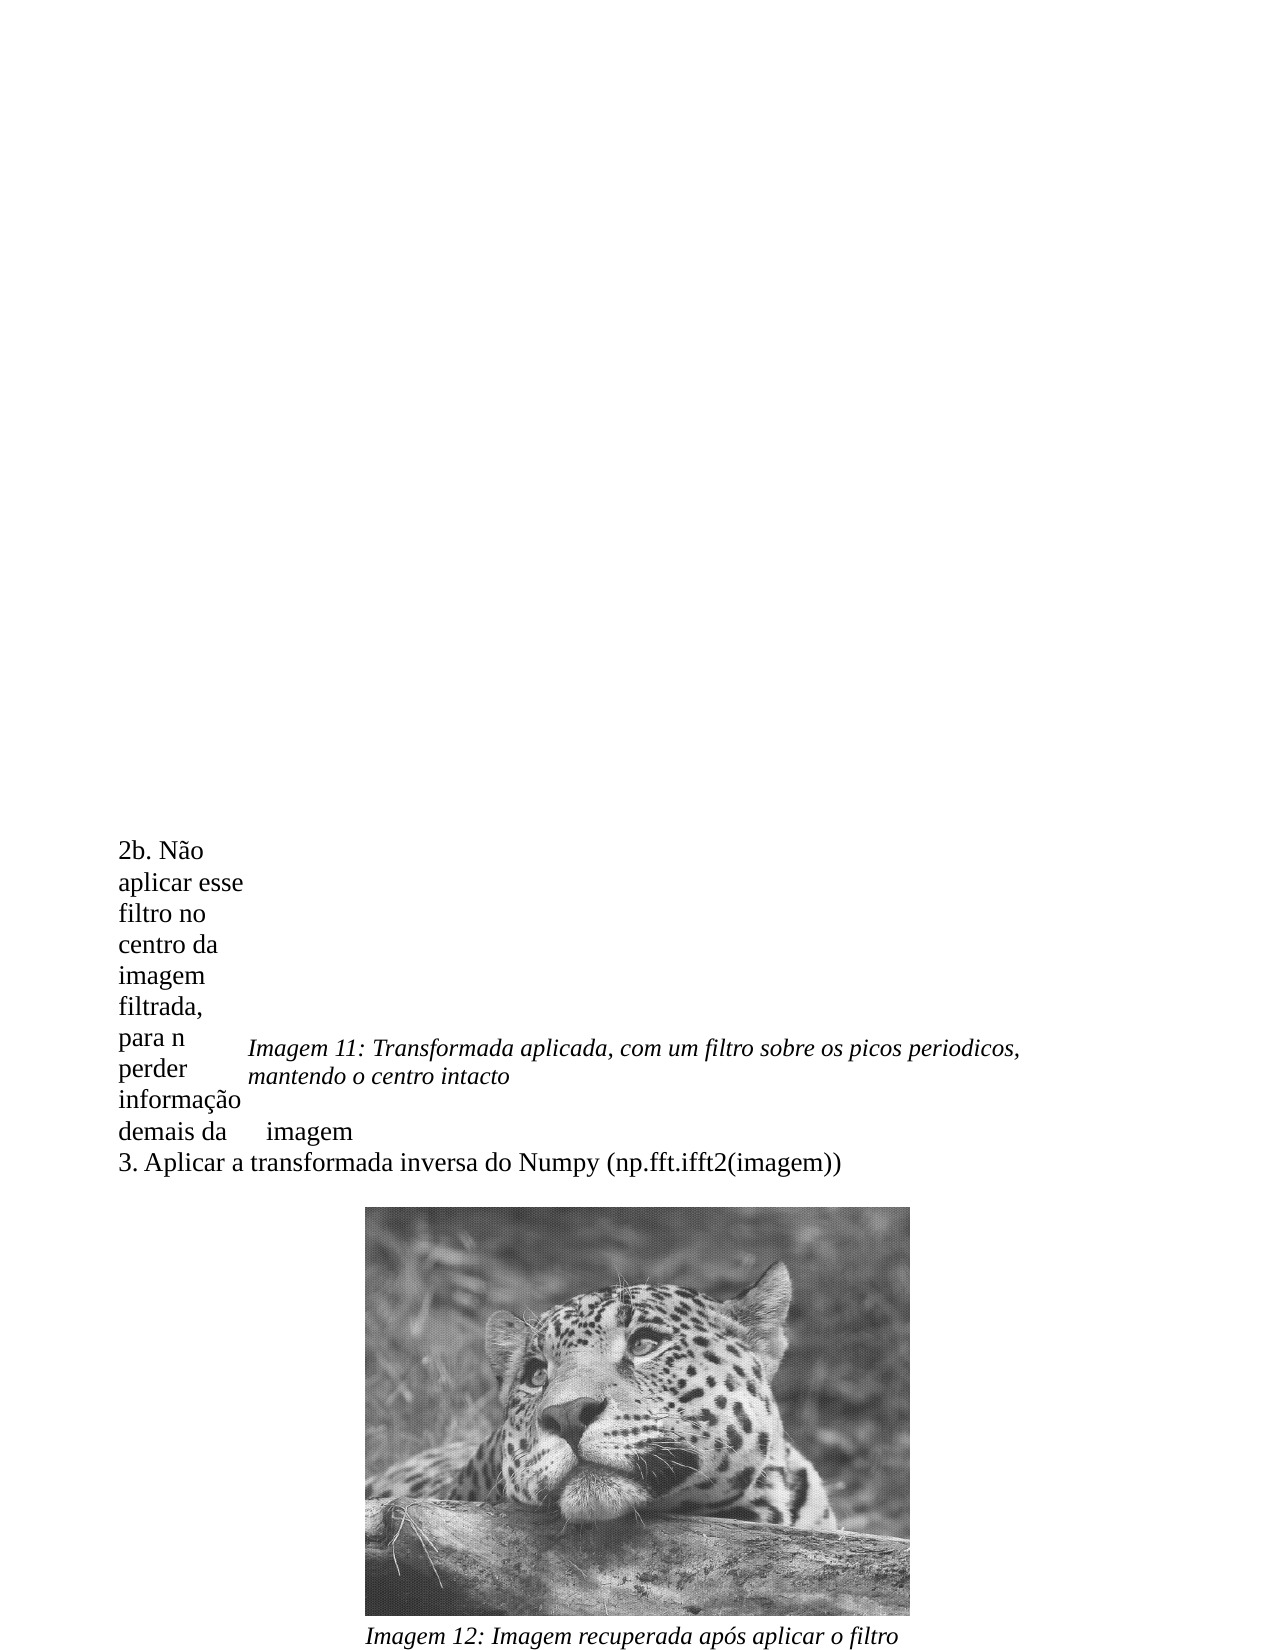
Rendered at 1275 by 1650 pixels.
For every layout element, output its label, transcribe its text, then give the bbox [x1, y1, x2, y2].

text 3. Aplicar a transformada inversa do Numpy (np.fft.ifft2(imagem)) [118, 1146, 1157, 1177]
text 2b. Não aplicar esse filtro no centro da imagem filtrada, para n perder informação demais da imagem [118, 834, 1157, 1146]
text Imagem 11: Transformada aplicada, com um filtro sobre os picos periodicos, mantendo o centro intacto [248, 131, 1027, 1090]
picture [365, 1207, 910, 1616]
text Imagem 12: Imagem recuperada após aplicar o filtro [365, 1616, 910, 1650]
